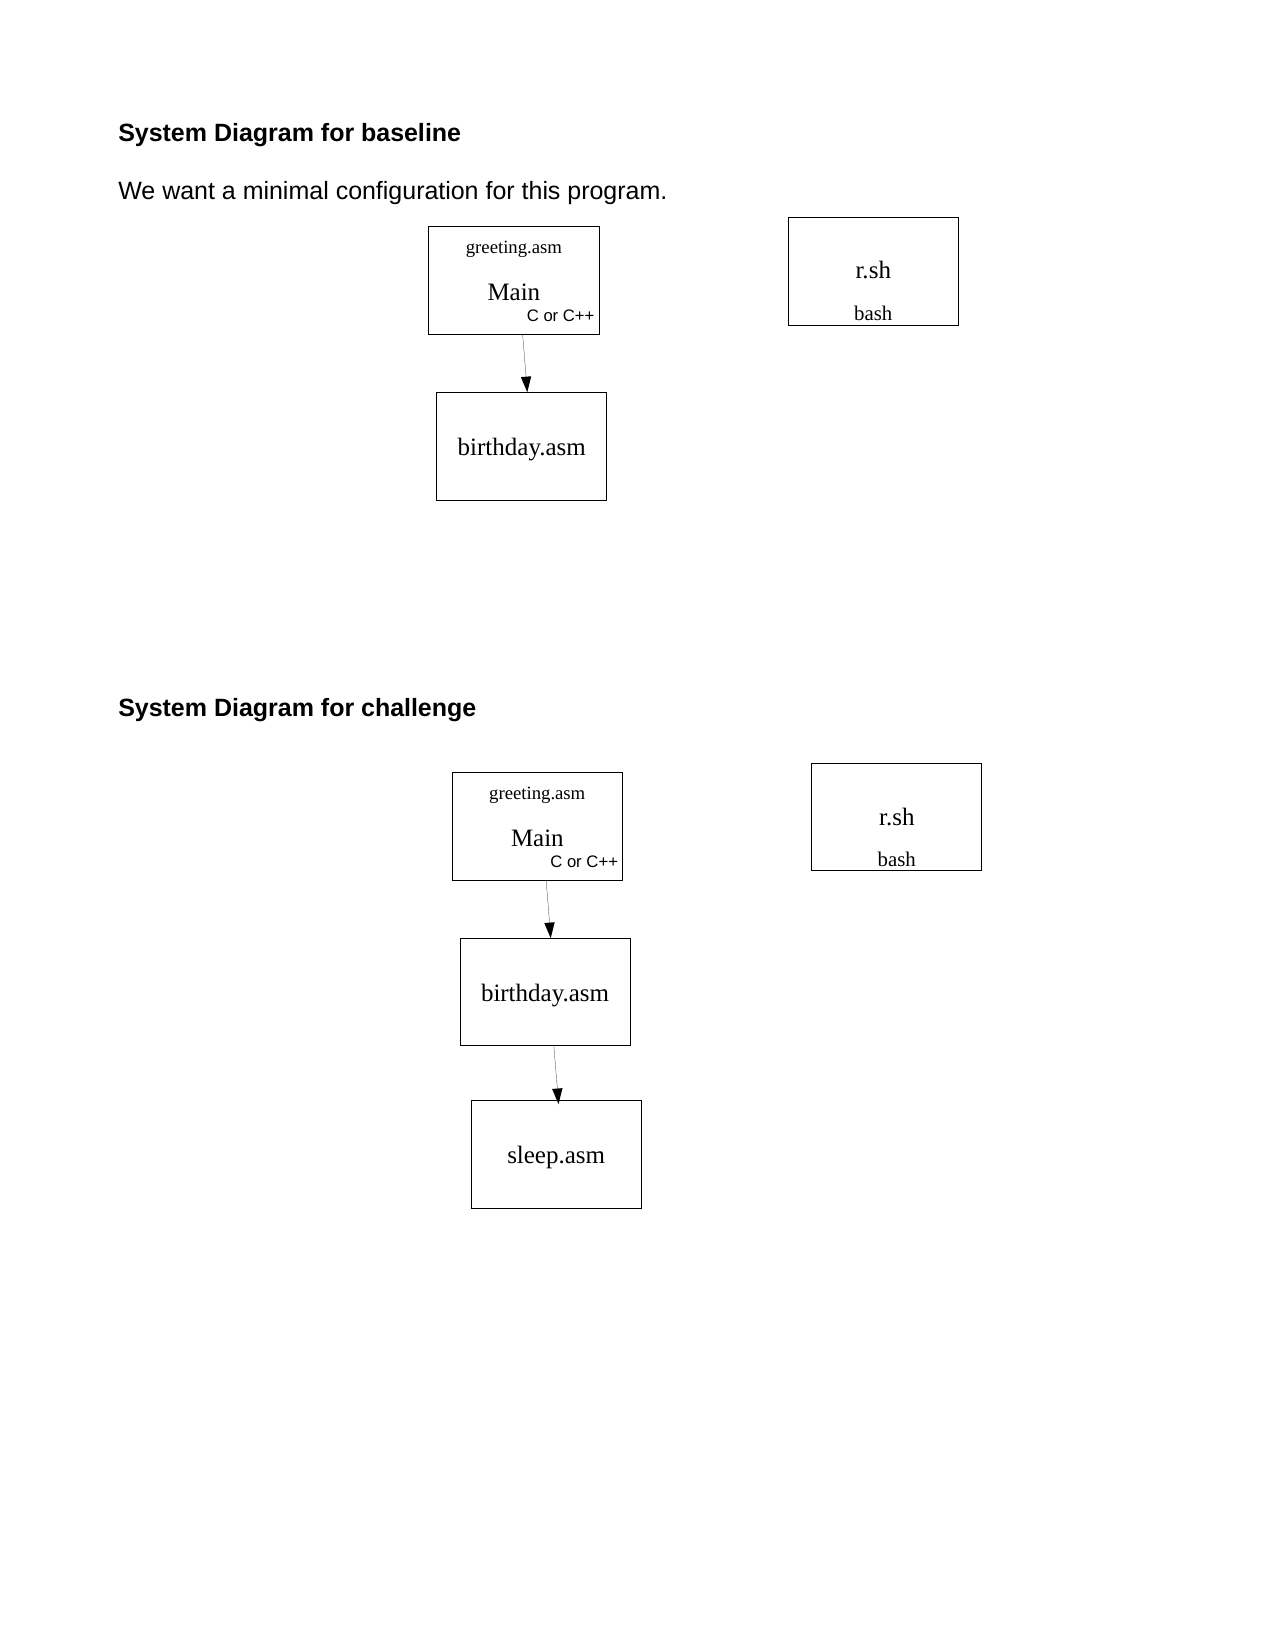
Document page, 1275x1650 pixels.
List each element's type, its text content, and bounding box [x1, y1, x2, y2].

text System Diagram for baseline [118, 118, 1157, 147]
text We want a minimal configuration for this program. [118, 176, 1157, 204]
text System Diagram for challenge [118, 693, 1157, 722]
